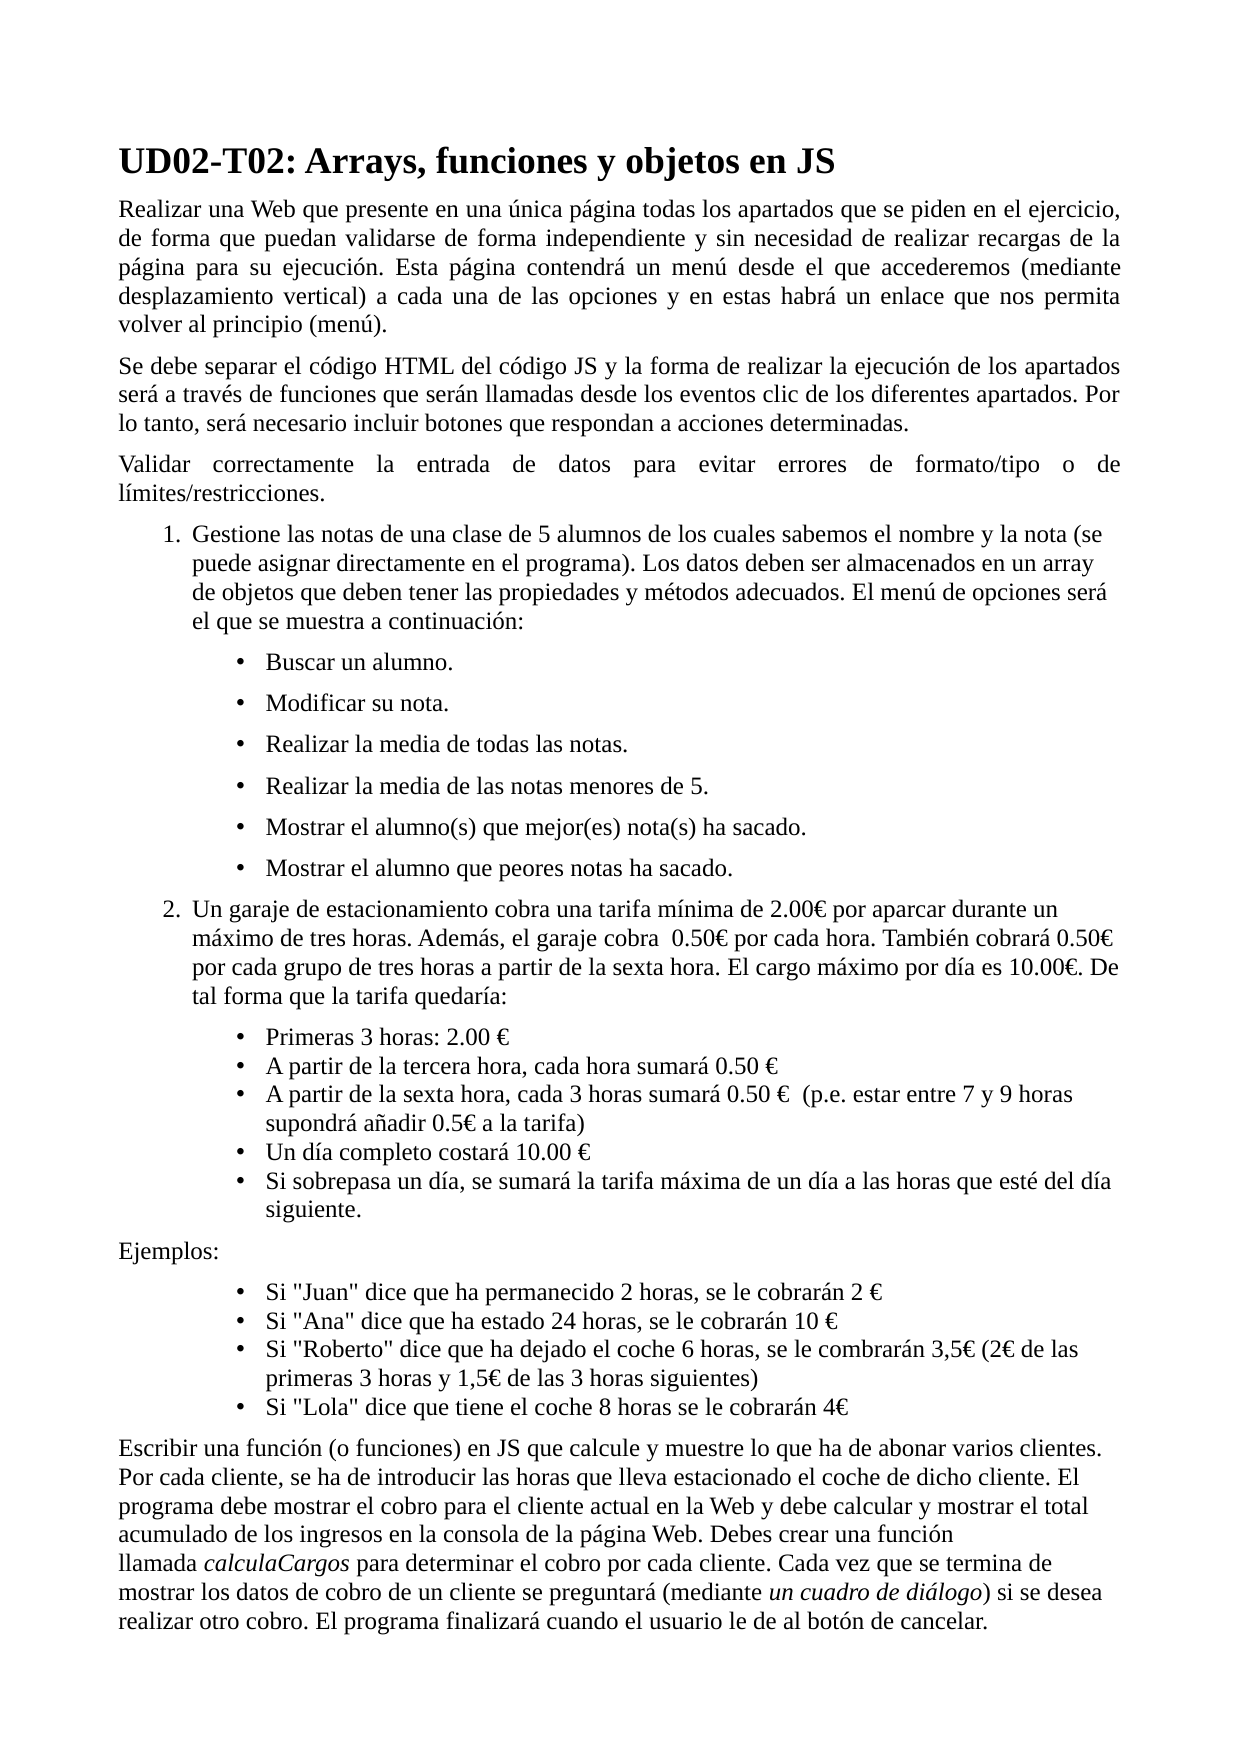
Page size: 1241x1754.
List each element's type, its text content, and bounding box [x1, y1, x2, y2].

text Se debe separar el código HTML del código JS y la forma de realizar la ejecución de los apartados será a través de funciones que serán llamadas desde los eventos clic de los diferentes apartados. Por lo tanto, será necesario incluir botones que respondan a acciones determinadas. [118, 351, 1122, 437]
list Si "Juan" dice que ha permanecido 2 horas, se le cobrarán 2 € [236, 1277, 1122, 1306]
list Mostrar el alumno(s) que mejor(es) nota(s) ha sacado. [236, 812, 1122, 841]
list Un garaje de estacionamiento cobra una tarifa mínima de 2.00€ por aparcar durante un máximo de tres horas. Además, el garaje cobra 0.50€ por cada hora. También cobrará 0.50€ por cada grupo de tres horas a partir de la sexta hora. El cargo máximo por día es 10.00€. De tal forma que la tarifa quedaría: [162, 894, 1122, 1009]
list Buscar un alumno. [236, 647, 1122, 676]
list Si "Ana" dice que ha estado 24 horas, se le cobrarán 10 € [236, 1306, 1122, 1334]
list Si "Lola" dice que tiene el coche 8 horas se le cobrarán 4€ [236, 1392, 1122, 1421]
text Escribir una función (o funciones) en JS que calcule y muestre lo que ha de abonar varios clientes. Por cada cliente, se ha de introducir las horas que lleva estacionado el coche de dicho cliente. El programa debe mostrar el cobro para el cliente actual en la Web y debe calcular y mostrar el total acumulado de los ingresos en la consola de la página Web. Debes crear una función llamada calculaCargos para determinar el cobro por cada cliente. Cada vez que se termina de mostrar los datos de cobro de un cliente se preguntará (mediante un cuadro de diálogo) si se desea realizar otro cobro. El programa finalizará cuando el usuario le de al botón de cancelar. [118, 1433, 1122, 1634]
list Gestione las notas de una clase de 5 alumnos de los cuales sabemos el nombre y la nota (se puede asignar directamente en el programa). Los datos deben ser almacenados en un array de objetos que deben tener las propiedades y métodos adecuados. El menú de opciones será el que se muestra a continuación: [162, 519, 1122, 634]
list Un día completo costará 10.00 € [236, 1137, 1122, 1166]
text Ejemplos: [118, 1236, 1122, 1264]
list Mostrar el alumno que peores notas ha sacado. [236, 853, 1122, 882]
subtitle UD02-T02: Arrays, funciones y objetos en JS [118, 139, 1122, 182]
list Realizar la media de todas las notas. [236, 729, 1122, 758]
list Realizar la media de las notas menores de 5. [236, 771, 1122, 799]
list Modificar su nota. [236, 688, 1122, 717]
list Si sobrepasa un día, se sumará la tarifa máxima de un día a las horas que esté del día siguiente. [236, 1166, 1122, 1223]
list Primeras 3 horas: 2.00 € [236, 1022, 1122, 1051]
list A partir de la sexta hora, cada 3 horas sumará 0.50 € (p.e. estar entre 7 y 9 horas supondrá añadir 0.5€ a la tarifa) [236, 1079, 1122, 1137]
list Si "Roberto" dice que ha dejado el coche 6 horas, se le combrarán 3,5€ (2€ de las primeras 3 horas y 1,5€ de las 3 horas siguientes) [236, 1334, 1122, 1392]
list A partir de la tercera hora, cada hora sumará 0.50 € [236, 1051, 1122, 1079]
text Realizar una Web que presente en una única página todas los apartados que se piden en el ejercicio, de forma que puedan validarse de forma independiente y sin necesidad de realizar recargas de la página para su ejecución. Esta página contendrá un menú desde el que accederemos (mediante desplazamiento vertical) a cada una de las opciones y en estas habrá un enlace que nos permita volver al principio (menú). [118, 194, 1122, 338]
text Validar correctamente la entrada de datos para evitar errores de formato/tipo o de límites/restricciones. [118, 449, 1122, 507]
